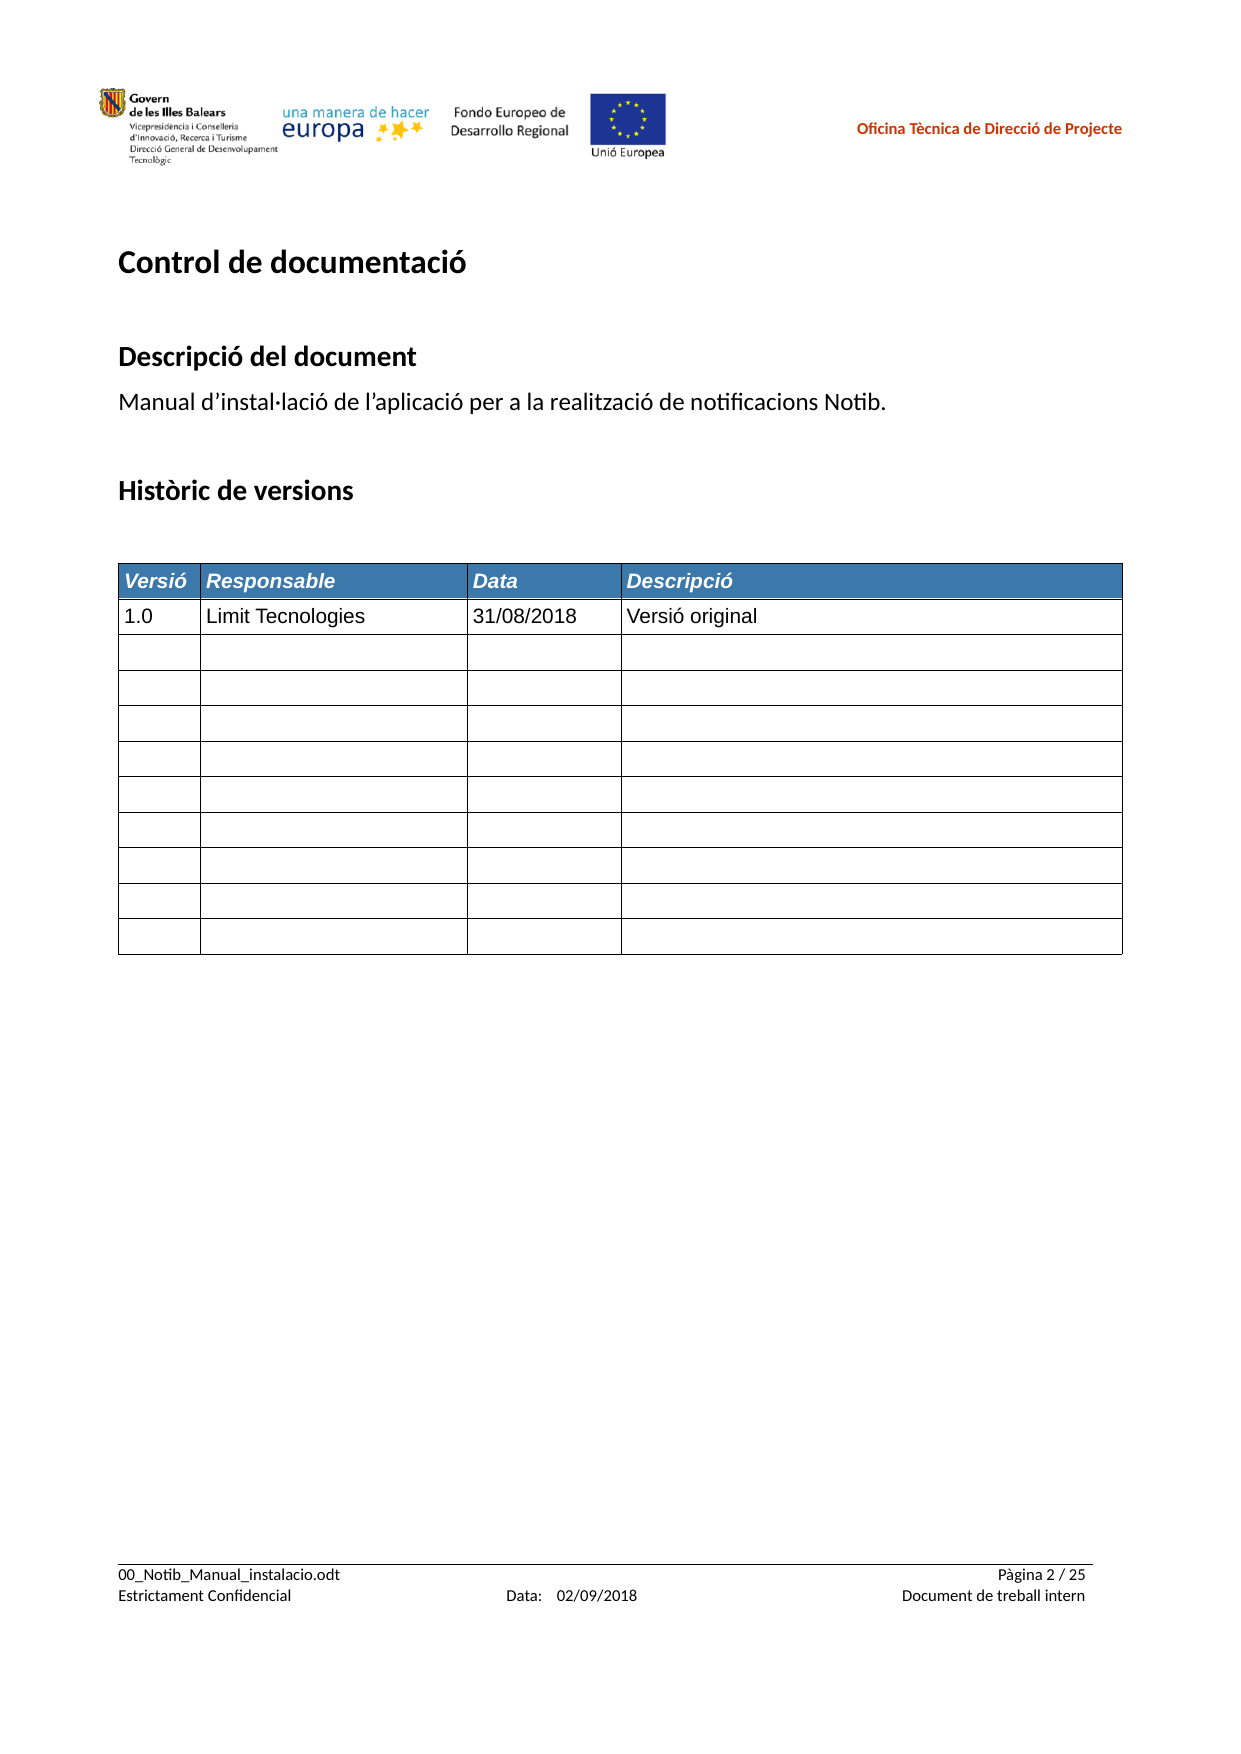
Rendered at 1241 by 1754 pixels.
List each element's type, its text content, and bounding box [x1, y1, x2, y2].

table_cell [468, 919, 621, 954]
table_cell [468, 742, 621, 776]
text Control de documentació [118, 241, 1122, 282]
table_cell [201, 777, 467, 812]
table_cell [201, 884, 467, 918]
table_cell [201, 706, 467, 741]
table_cell [119, 635, 200, 669]
table_cell [622, 884, 1122, 918]
table_cell [468, 671, 621, 705]
table_cell [119, 813, 200, 847]
table_cell 1.0 [119, 600, 200, 634]
table_header Descripció [622, 564, 1122, 598]
table_cell [468, 848, 621, 883]
text Històric de versions [118, 472, 1122, 507]
table_cell [201, 671, 467, 705]
table_cell Limit Tecnologies [201, 600, 467, 634]
table_cell [622, 706, 1122, 741]
table_cell [119, 742, 200, 776]
table_cell [119, 706, 200, 741]
table_cell [119, 919, 200, 954]
table_cell [622, 813, 1122, 847]
table_cell 31/08/2018 [468, 600, 621, 634]
table_cell [201, 919, 467, 954]
table_cell [468, 635, 621, 669]
text Manual d’instal·lació de l’aplicació per a la realització de notificacions Notib. [118, 386, 1122, 416]
table_cell [622, 671, 1122, 705]
table_header Versió [119, 564, 200, 598]
table_cell Versió original [622, 600, 1122, 634]
table_cell [119, 777, 200, 812]
table_cell [622, 919, 1122, 954]
table_cell [622, 848, 1122, 883]
table_cell [468, 777, 621, 812]
table_cell [468, 813, 621, 847]
table_header Responsable [201, 564, 467, 598]
table_cell [468, 706, 621, 741]
table_cell [201, 635, 467, 669]
table_cell [468, 884, 621, 918]
table_cell [622, 742, 1122, 776]
table_header Data [468, 564, 621, 598]
text Descripció del document [118, 338, 1122, 373]
picture [99, 87, 668, 166]
table_cell [201, 848, 467, 883]
table_cell [119, 671, 200, 705]
table_cell [119, 884, 200, 918]
table_cell [622, 777, 1122, 812]
table_cell [622, 635, 1122, 669]
table_cell [201, 813, 467, 847]
table_cell [119, 848, 200, 883]
table_cell [201, 742, 467, 776]
